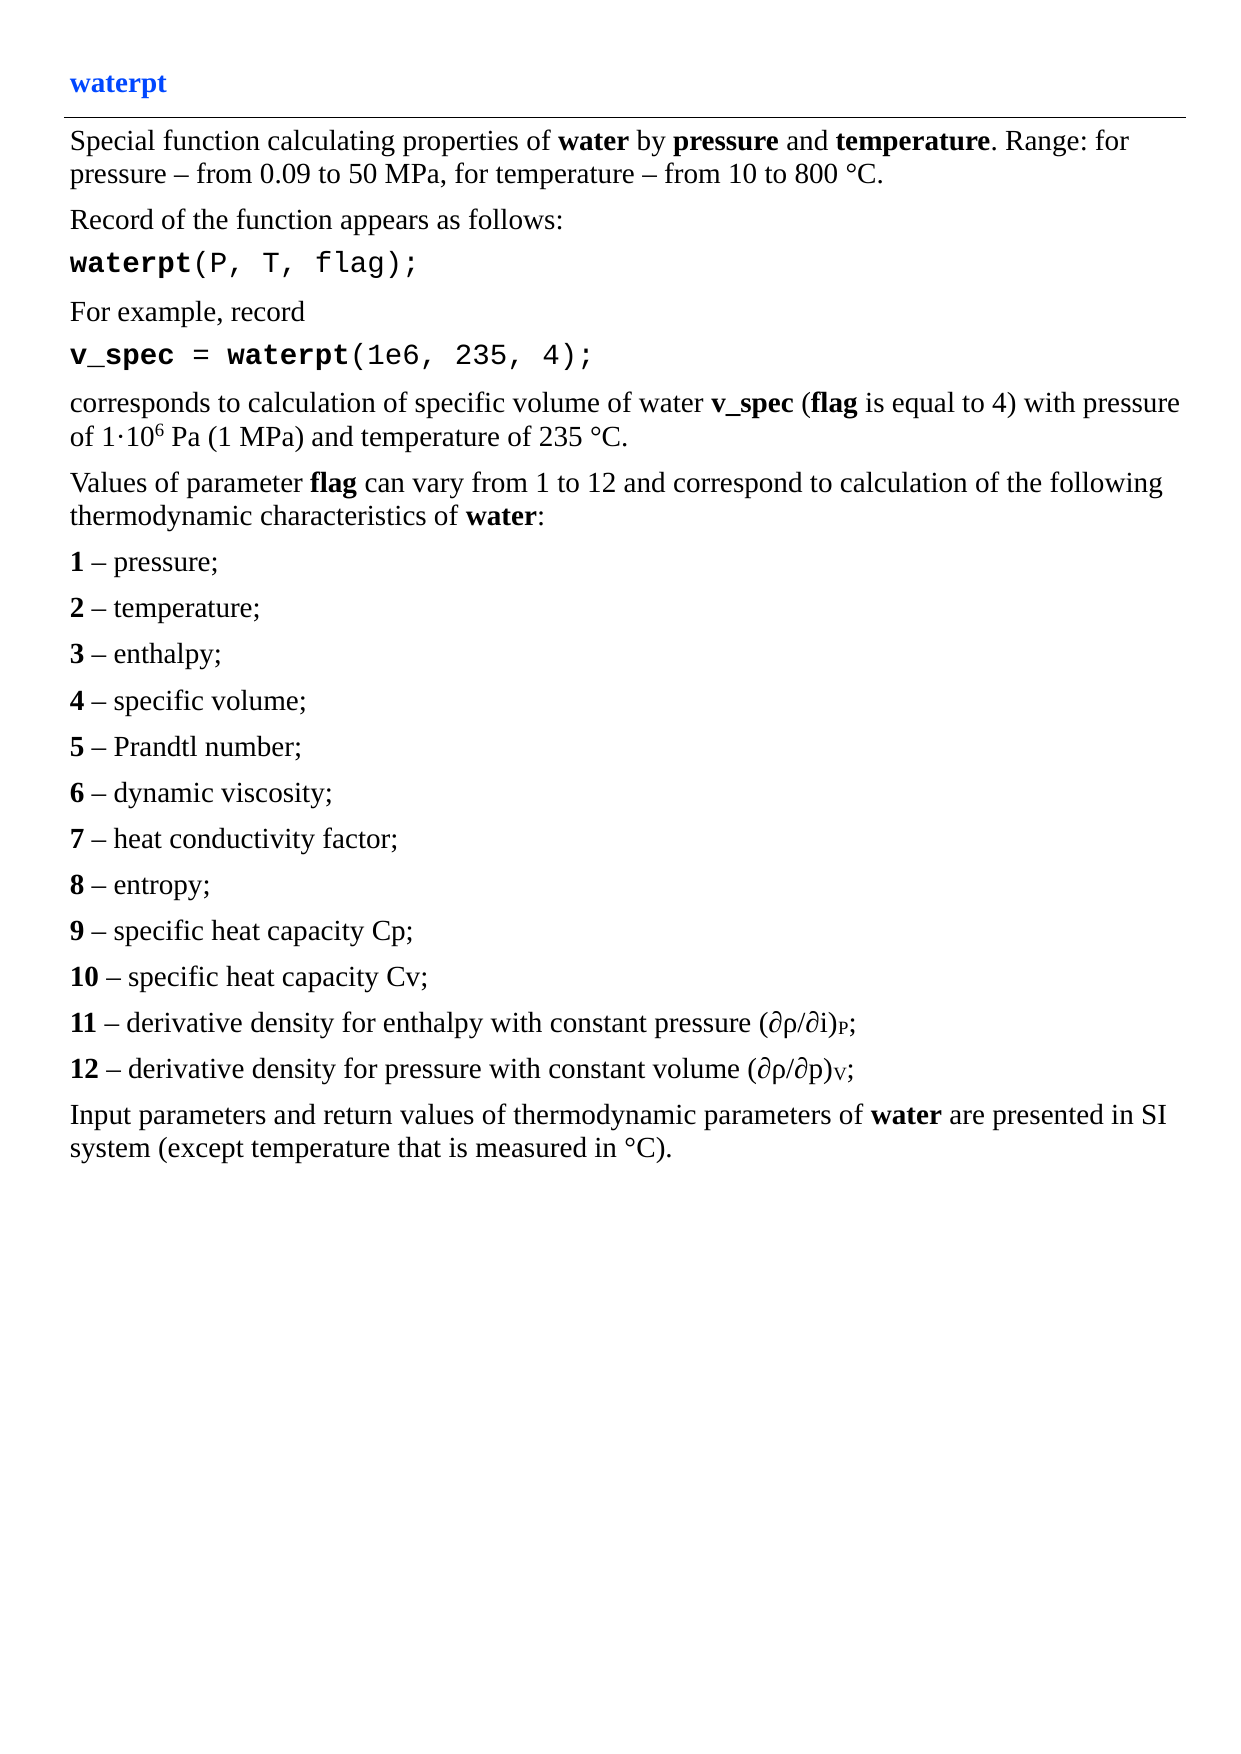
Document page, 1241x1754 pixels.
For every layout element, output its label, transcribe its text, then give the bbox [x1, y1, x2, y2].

table_header waterpt [64, 59, 1186, 116]
table_cell Special function calculating properties of water by pressure and temperature. Range: for pressure – from 0.09 to 50 MPa, for temperature – from 10 to 800 °С. Record of the function appears as follows: waterpt(P, T, flag); For example, record v_spec = waterpt(1е6, 235, 4); corresponds to calculation of specific volume of water v_spec (flag is equal to 4) with pressure of 1·106 Pa (1 MPa) and temperature of 235 °С. Values of parameter flag can vary from 1 to 12 and correspond to calculation of the following thermodynamic characteristics of water: 1 – pressure; 2 – temperature; 3 – enthalpy; 4 – specific volume; 5 – Prandtl number; 6 – dynamic viscosity; 7 – heat conductivity factor; 8 – entropy; 9 – specific heat capacity Cp; 10 – specific heat capacity Cv; 11 – derivative density for enthalpy with constant pressure (∂ρ/∂i)P; 12 – derivative density for pressure with constant volume (∂ρ/∂p)V; Input parameters and return values of thermodynamic parameters of water are presented in SI system (except temperature that is measured in °С). [64, 118, 1186, 1228]
